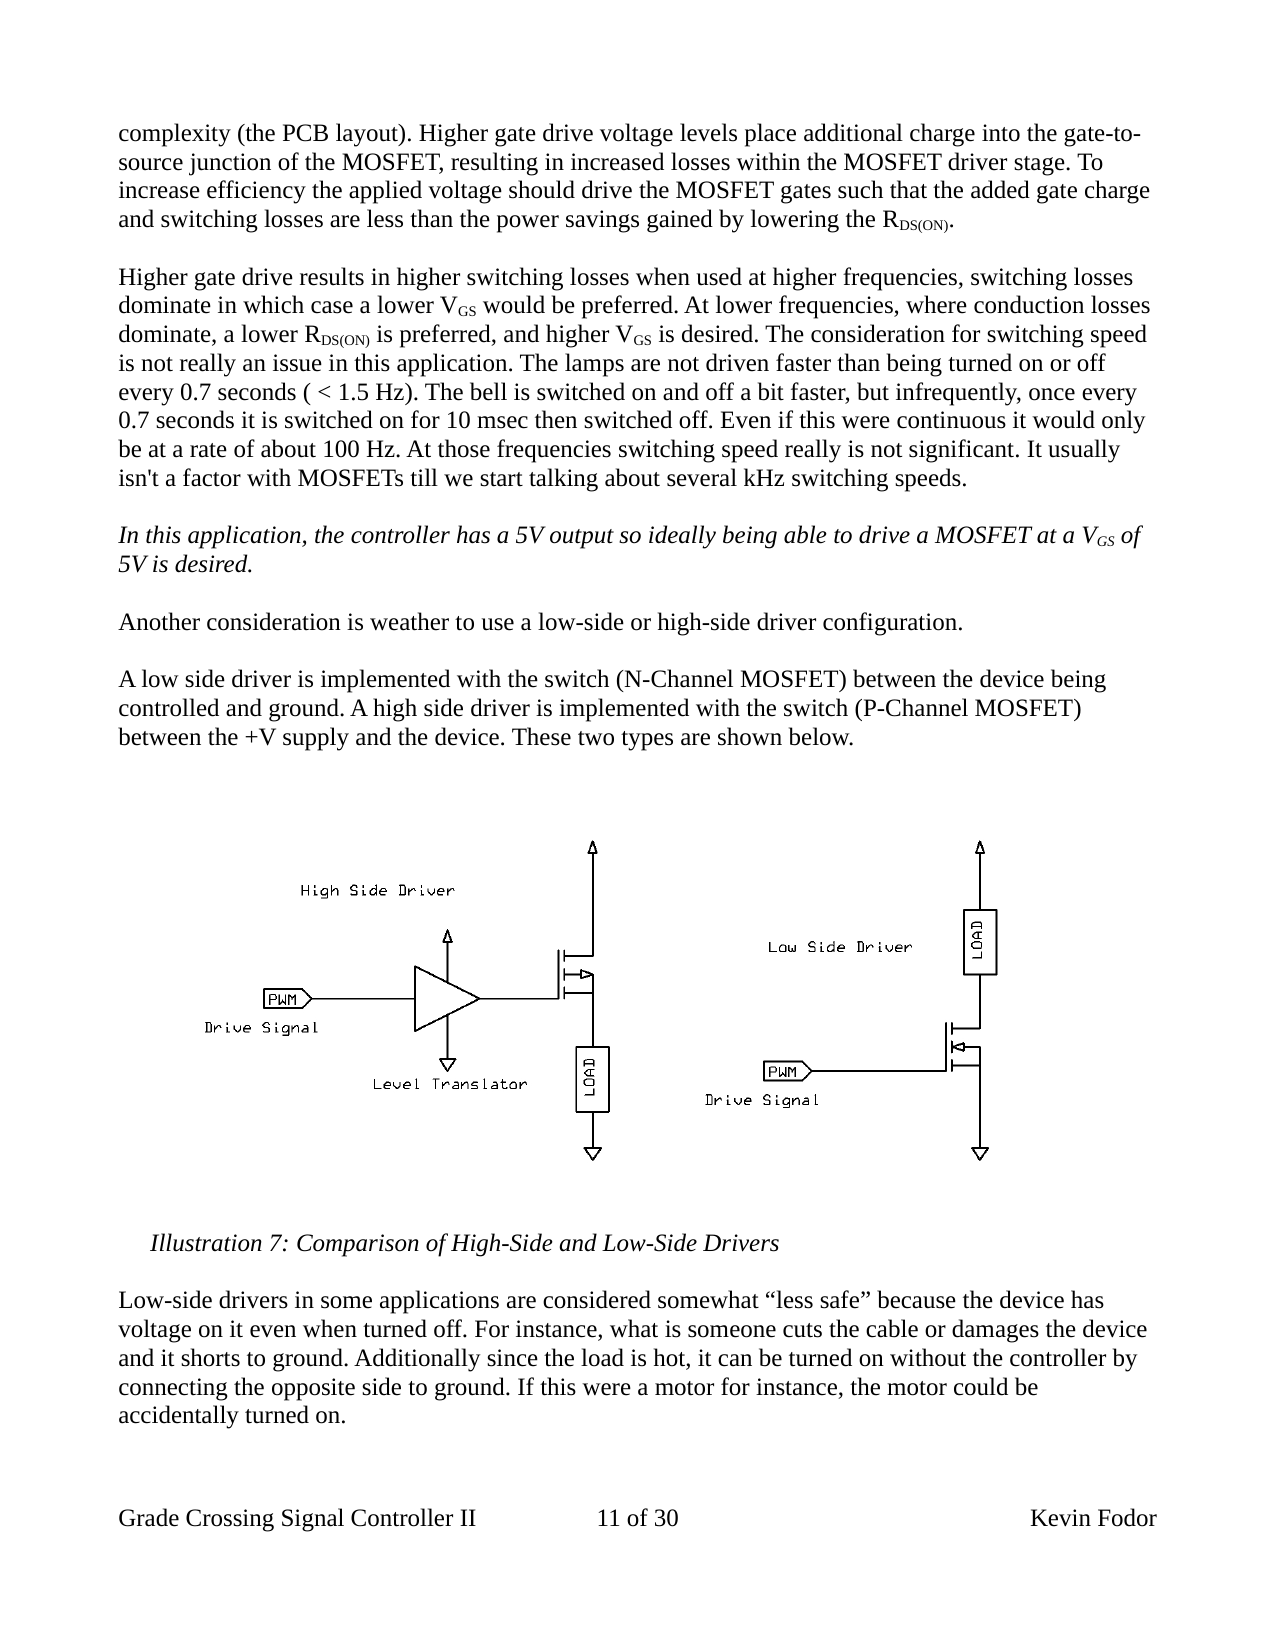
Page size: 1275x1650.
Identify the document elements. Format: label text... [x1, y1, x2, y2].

text Higher gate drive results in higher switching losses when used at higher frequencies, switching losses dominate in which case a lower VGS would be preferred. At lower frequencies, where conduction losses dominate, a lower RDS(ON) is preferred, and higher VGS is desired. The consideration for switching speed is not really an issue in this application. The lamps are not driven faster than being turned on or off every 0.7 seconds ( < 1.5 Hz). The bell is switched on and off a bit faster, but infrequently, once every 0.7 seconds it is switched on for 10 msec then switched off. Even if this were continuous it would only be at a rate of about 100 Hz. At those frequencies switching speed really is not significant. It usually isn't a factor with MOSFETs till we start talking about several kHz switching speeds. [118, 262, 1157, 492]
text complexity (the PCB layout). Higher gate drive voltage levels place additional charge into the gate-to-source junction of the MOSFET, resulting in increased losses within the MOSFET driver stage. To increase efficiency the applied voltage should drive the MOSFET gates such that the added gate charge and switching losses are less than the power savings gained by lowering the RDS(ON). [118, 118, 1157, 233]
text A low side driver is implemented with the switch (N-Channel MOSFET) between the device being controlled and ground. A high side driver is implemented with the switch (P-Channel MOSFET) between the +V supply and the device. These two types are shown below. [118, 664, 1157, 751]
picture [150, 763, 1126, 1228]
text Another consideration is weather to use a low-side or high-side driver configuration. [118, 607, 1157, 636]
text In this application, the controller has a 5V output so ideally being able to drive a MOSFET at a VGS of 5V is desired. [118, 521, 1157, 578]
text Low-side drivers in some applications are considered somewhat “less safe” because the device has voltage on it even when turned off. For instance, what is someone cuts the cable or damages the device and it shorts to ground. Additionally since the load is hot, it can be turned on without the controller by connecting the opposite side to ground. If this were a motor for instance, the motor could be accidentally turned on. [118, 1285, 1157, 1429]
text Illustration 7: Comparison of High-Side and Low-Side Drivers [150, 1228, 1125, 1257]
